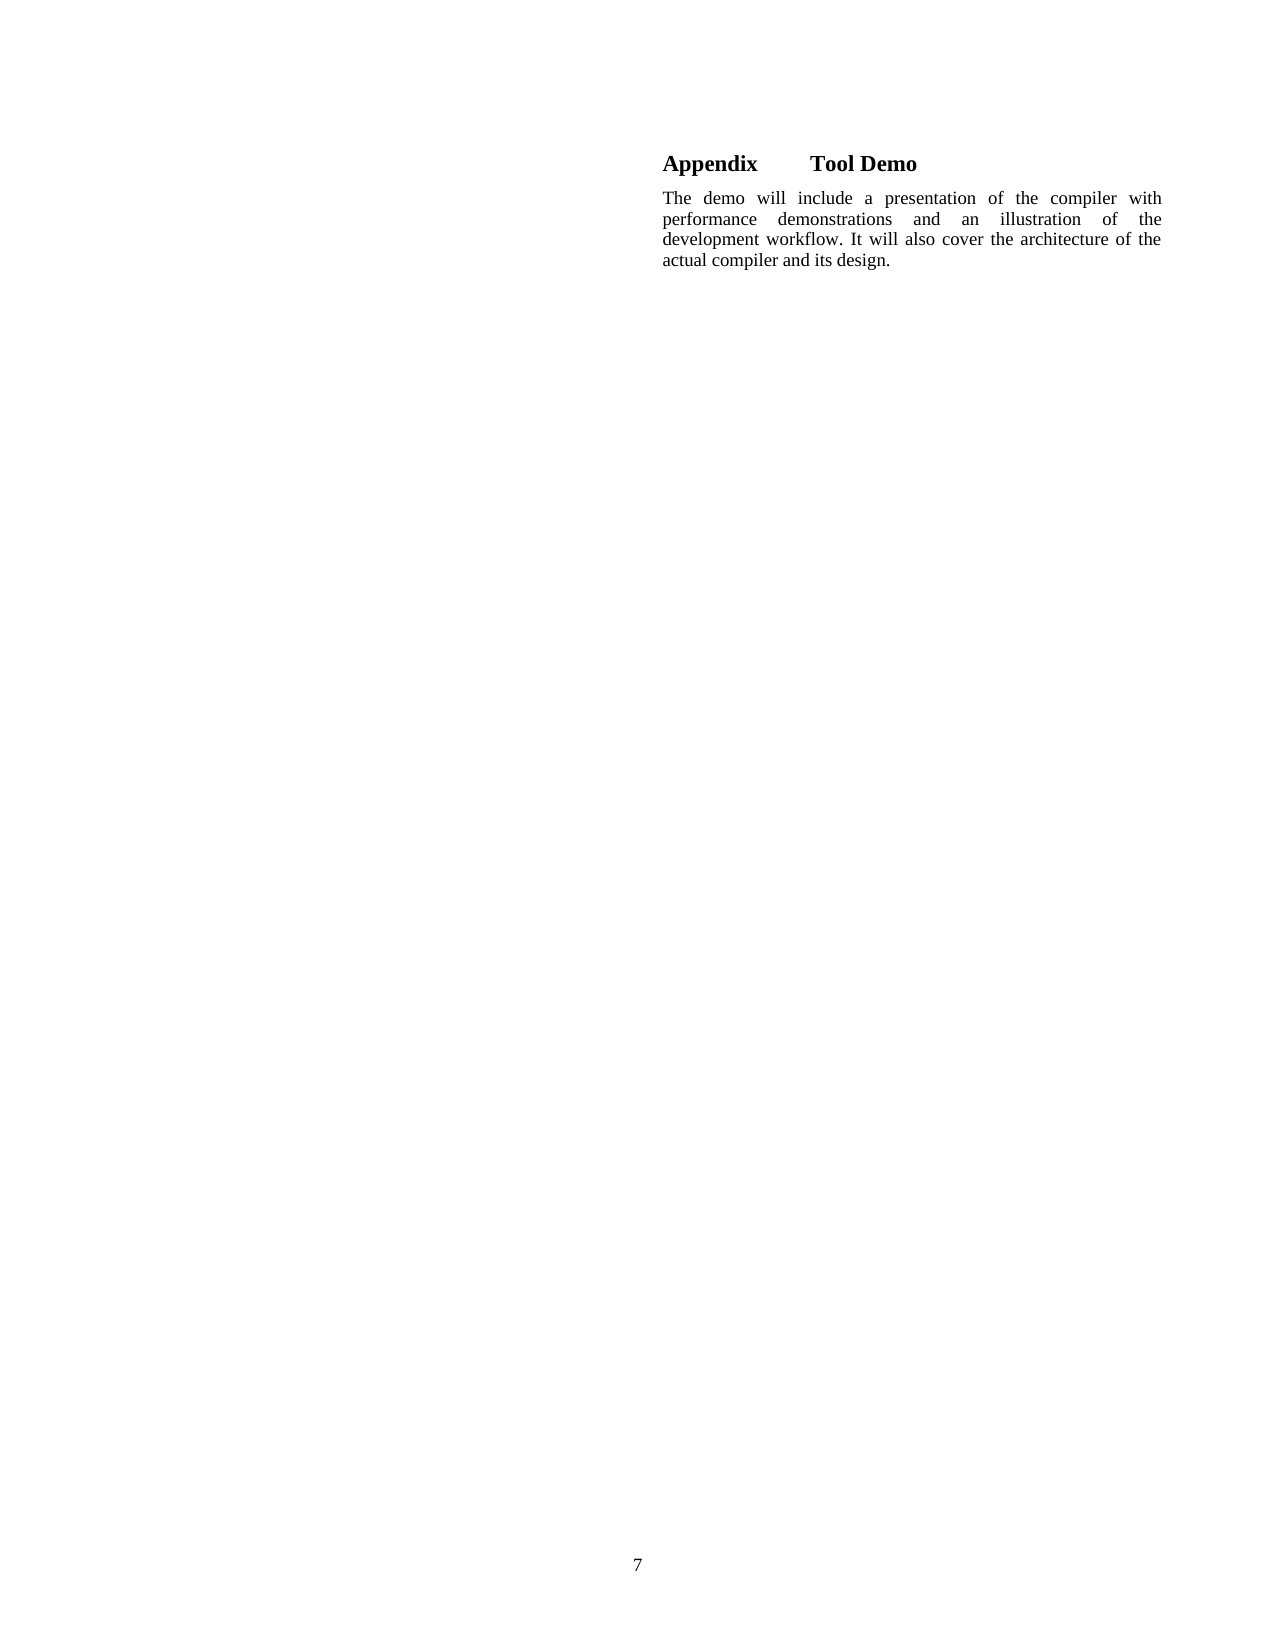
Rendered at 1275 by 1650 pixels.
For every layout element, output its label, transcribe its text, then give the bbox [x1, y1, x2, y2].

text The demo will include a presentation of the compiler with performance demonstrations and an illustration of the development workflow. It will also cover the architecture of the actual compiler and its design. [662, 187, 1162, 271]
subtitle Tool Demo [662, 150, 1162, 177]
